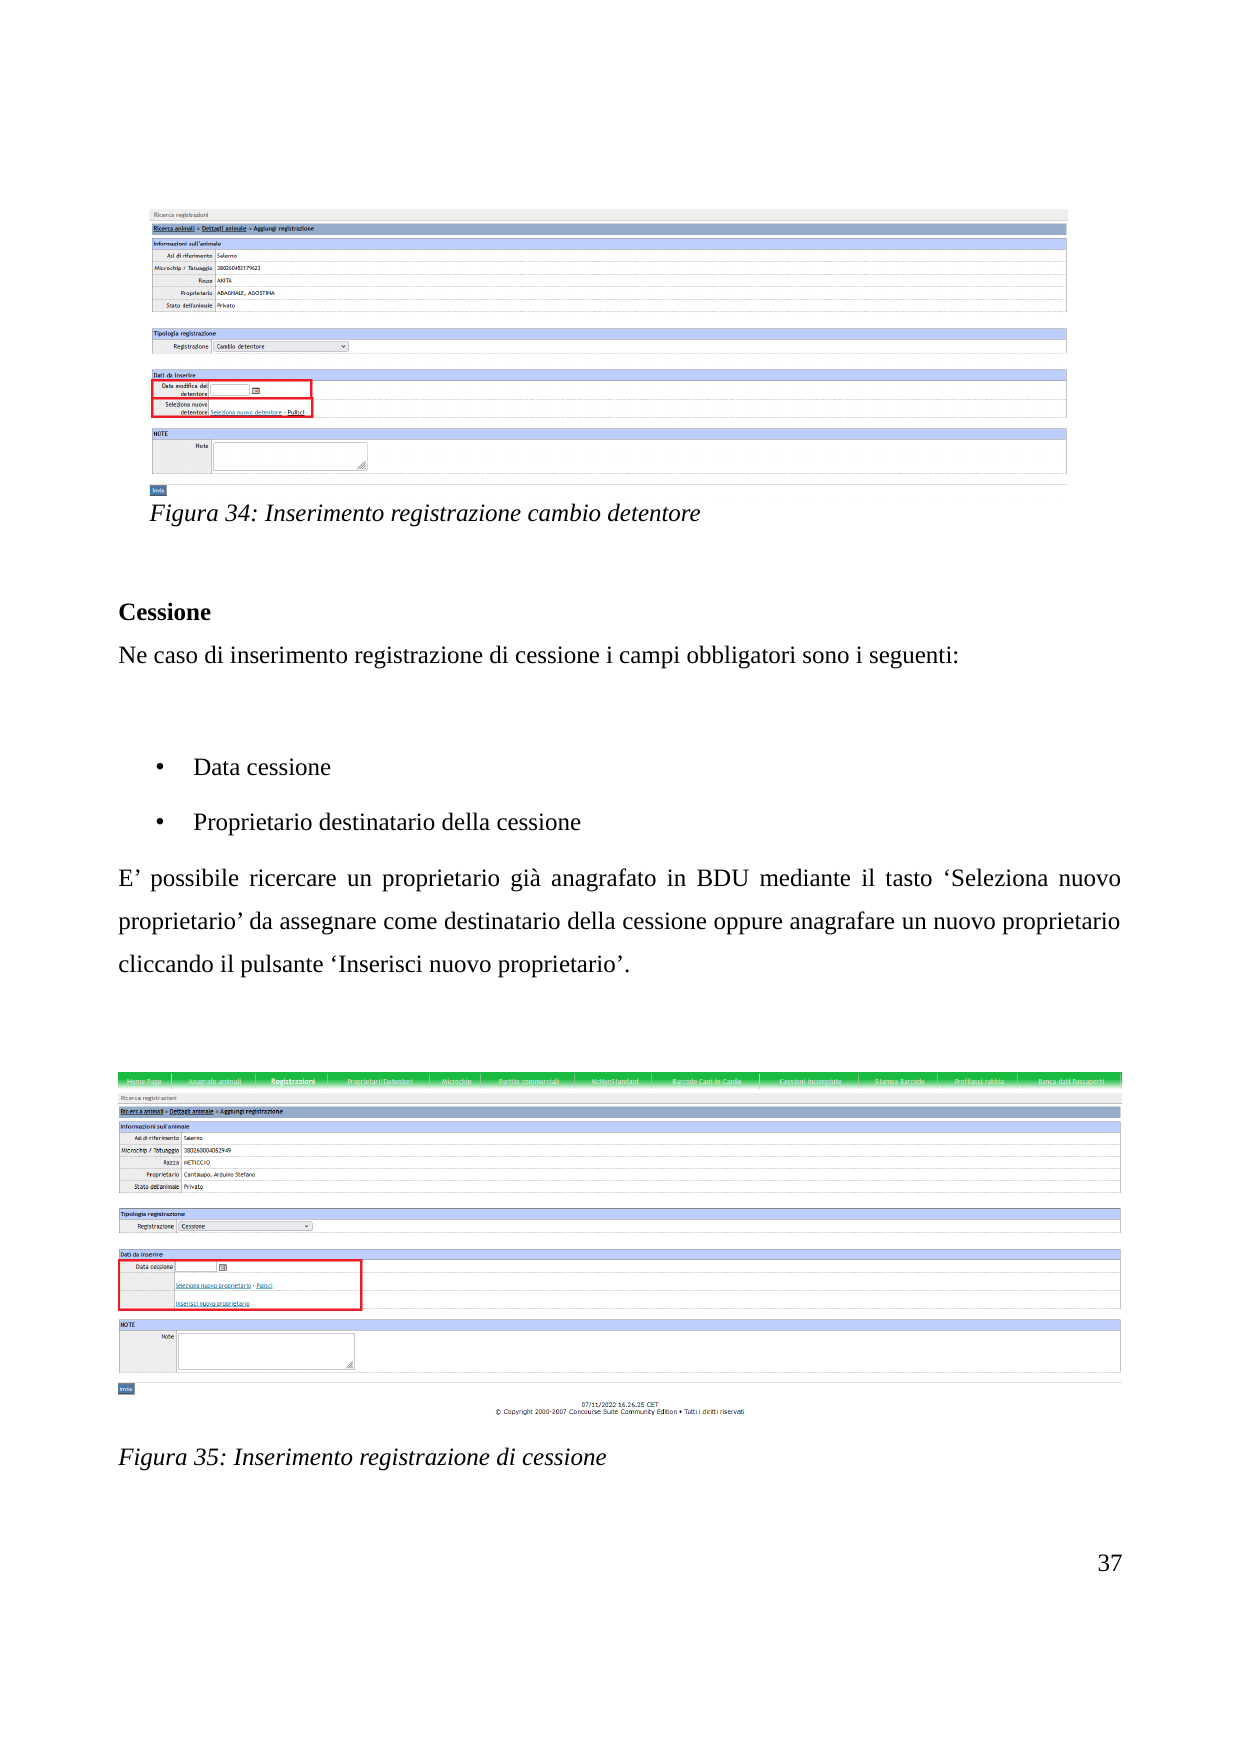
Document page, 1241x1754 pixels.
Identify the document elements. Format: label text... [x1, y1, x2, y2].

list Data cessione [156, 752, 1122, 780]
text Figura 35: Inserimento registrazione di cessione [118, 1442, 1122, 1471]
text E’ possibile ricercare un proprietario già anagrafato in BDU mediante il tasto ‘Seleziona nuovo proprietario’ da assegnare come destinatario della cessione oppure anagrafare un nuovo proprietario cliccando il pulsante ‘Inserisci nuovo proprietario’. [118, 863, 1122, 978]
text Figura 34: Inserimento registrazione cambio detentore [149, 499, 1068, 527]
picture [118, 1072, 1123, 1442]
text Cessione Ne caso di inserimento registrazione di cessione i campi obbligatori sono i seguenti: [118, 597, 1122, 669]
list Proprietario destinatario della cessione [156, 807, 1122, 836]
